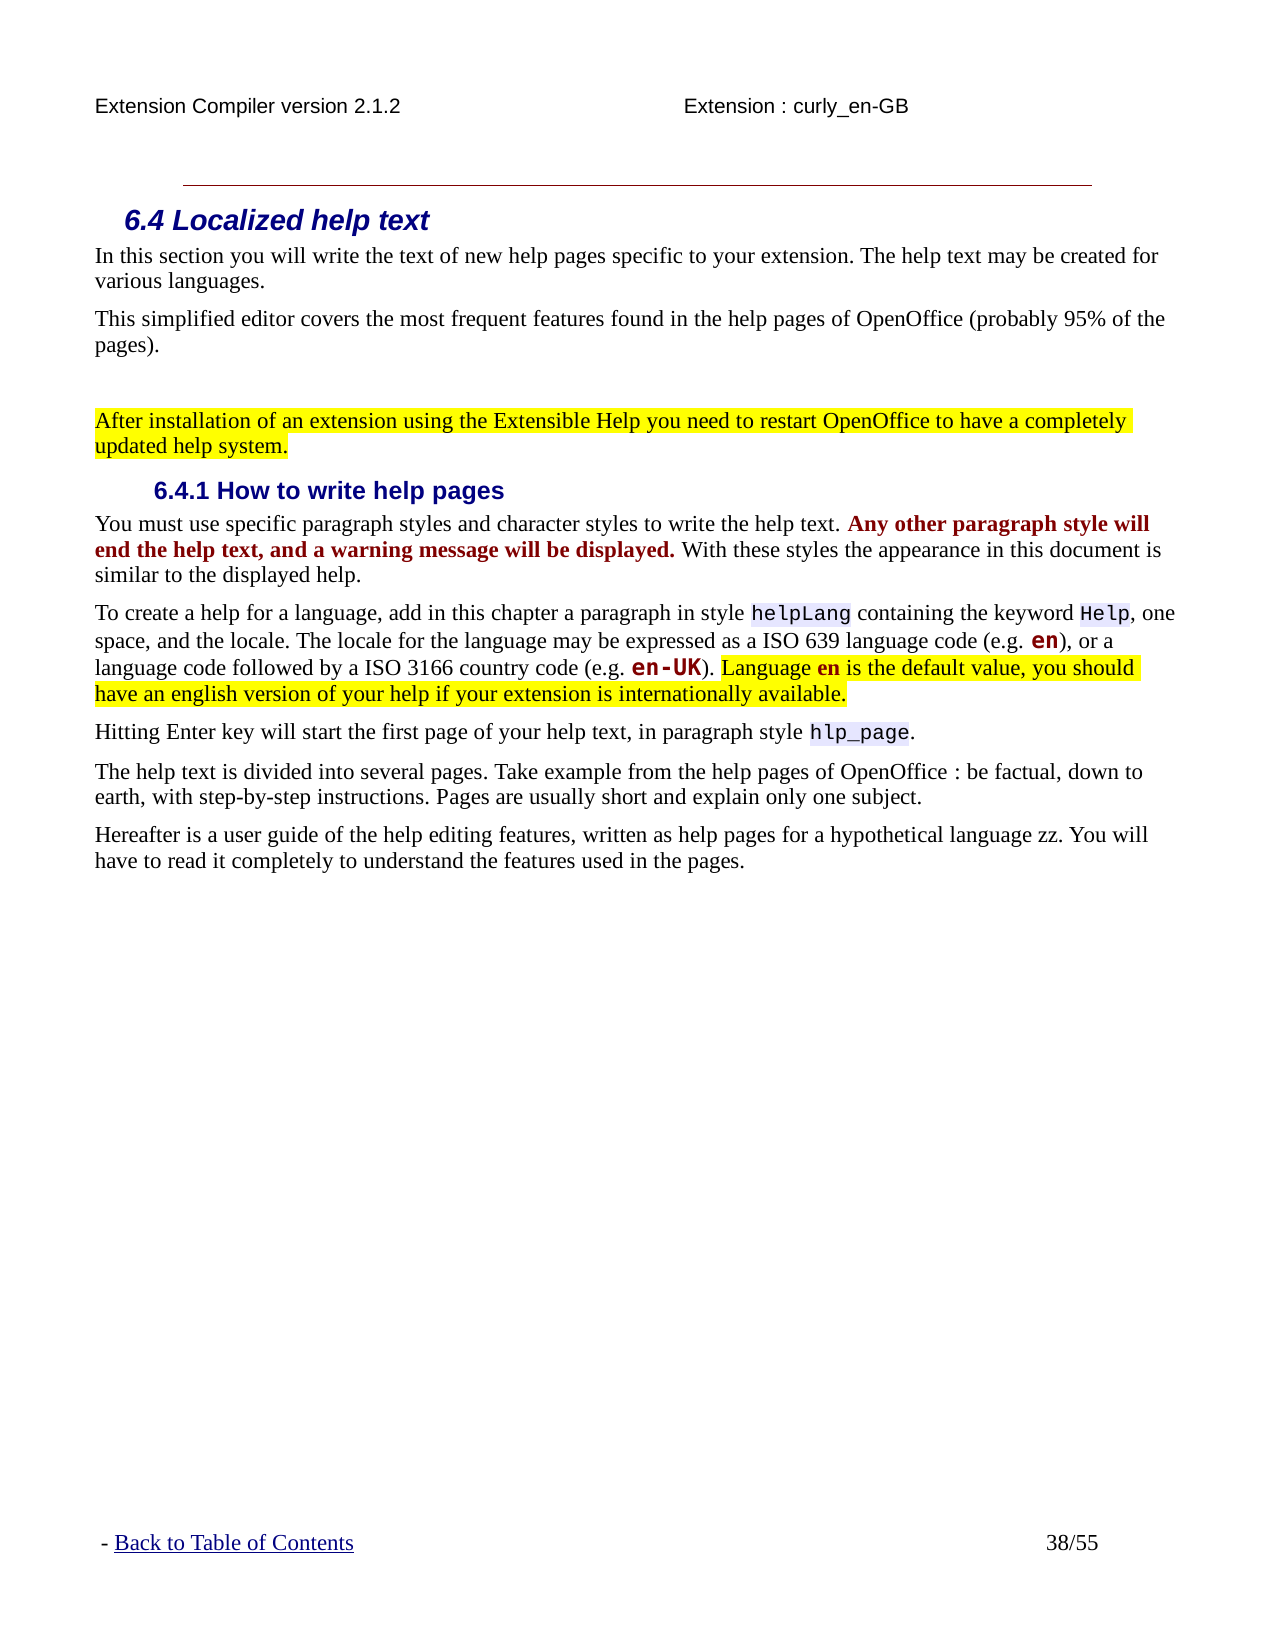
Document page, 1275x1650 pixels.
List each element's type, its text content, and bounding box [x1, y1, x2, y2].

text Hitting Enter key will start the first page of your help text, in paragraph style hlp_page. [94, 719, 1181, 746]
text Hereafter is a user guide of the help editing features, written as help pages for a hypothetical language zz. You will have to read it completely to understand the features used in the pages. [94, 822, 1181, 873]
text You must use specific paragraph styles and character styles to write the help text. Any other paragraph style will end the help text, and a warning message will be displayed. With these styles the appearance in this document is similar to the displayed help. [94, 511, 1181, 588]
text This simplified editor covers the most frequent features found in the help pages of OpenOffice (probably 95% of the pages). [94, 306, 1181, 357]
text The help text is divided into several pages. Take example from the help pages of OpenOffice : be factual, down to earth, with step-by-step instructions. Pages are usually short and explain only one subject. [94, 758, 1181, 809]
text To create a help for a language, add in this chapter a paragraph in style helpLang containing the keyword Help, one space, and the locale. The locale for the language may be expressed as a ISO 639 language code (e.g. en), or a language code followed by a ISO 3166 country code (e.g. en-UK). Language en is the default value, you should have an english version of your help if your extension is internationally available. [94, 600, 1181, 707]
text In this section you will write the text of new help pages specific to your extension. The help text may be created for various languages. [94, 242, 1181, 293]
subtitle How to write help pages [153, 477, 1181, 505]
text After installation of an extension using the Extensible Help you need to restart OpenOffice to have a completely updated help system. [94, 408, 1181, 459]
subtitle Localized help text [124, 204, 1181, 237]
